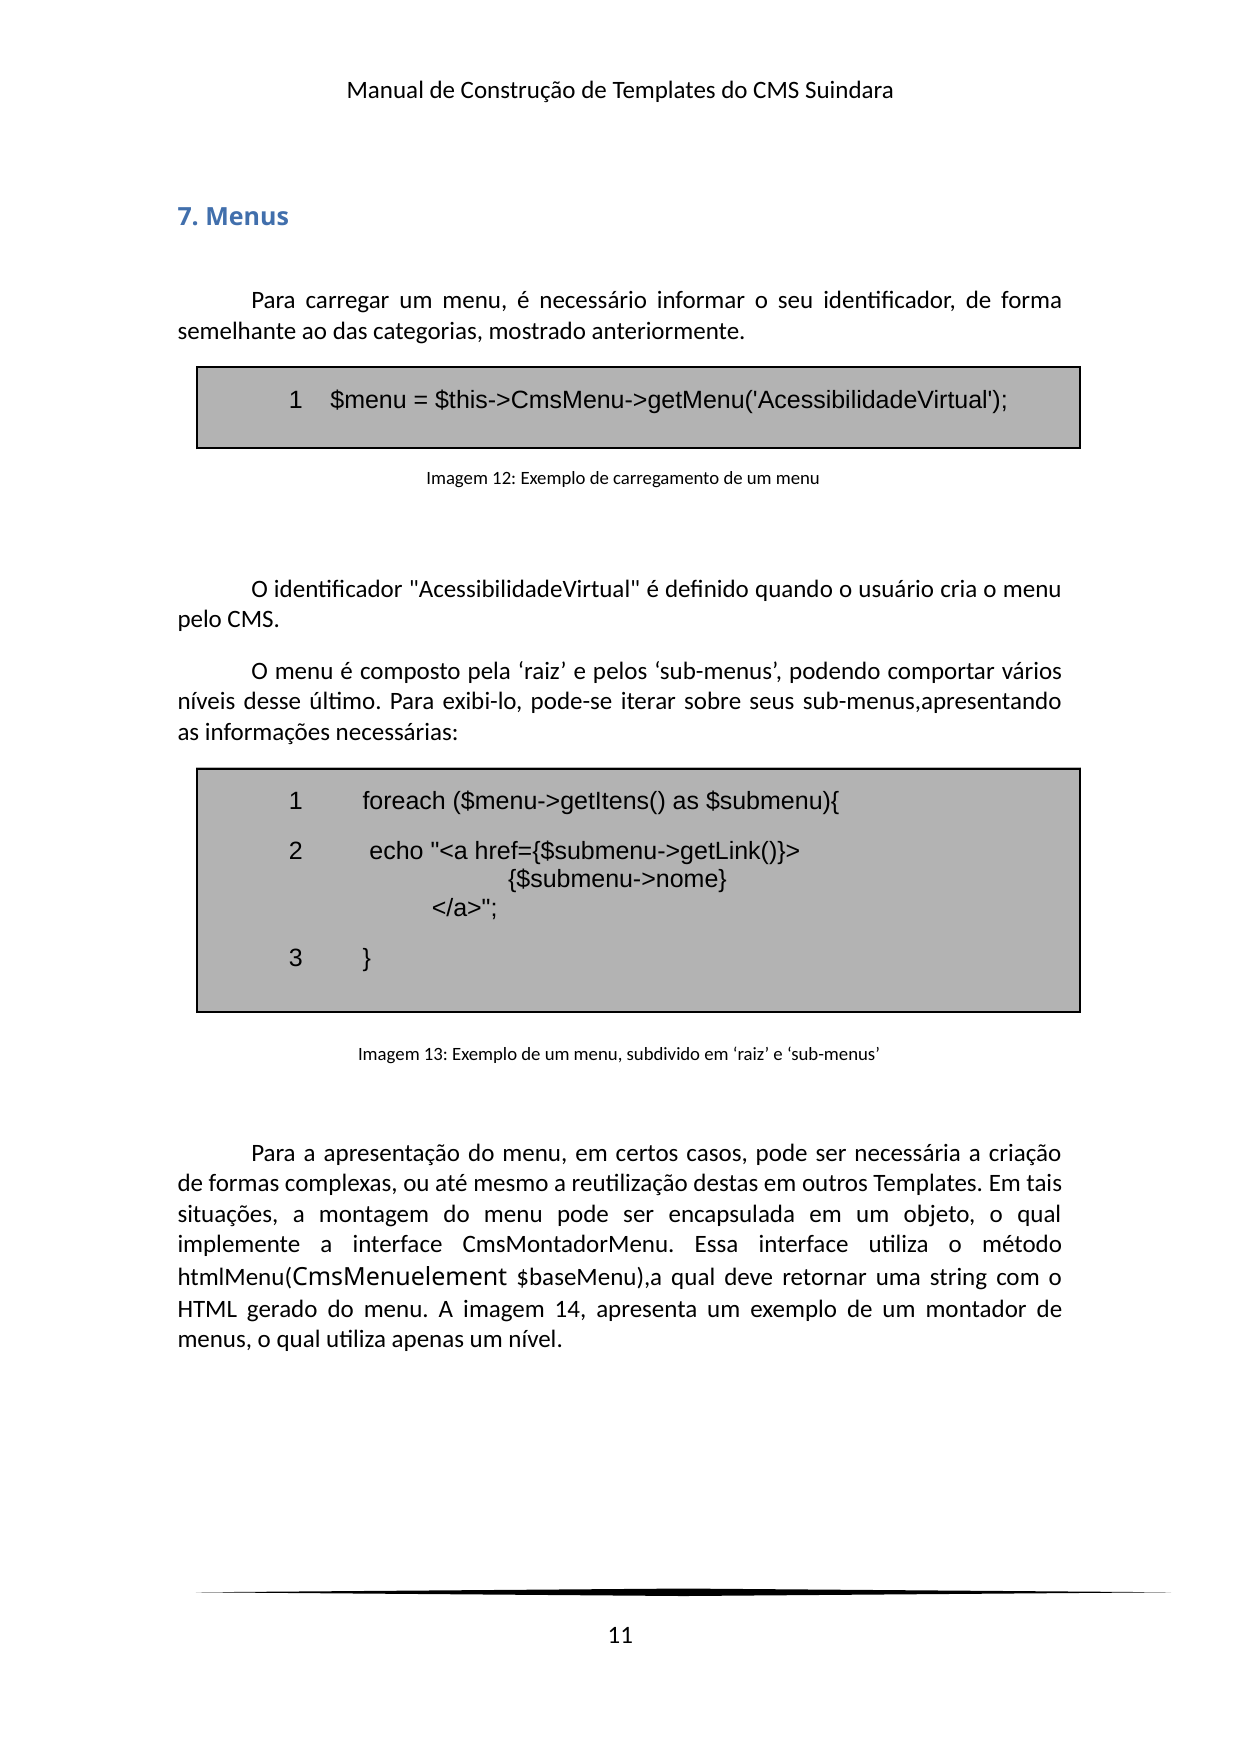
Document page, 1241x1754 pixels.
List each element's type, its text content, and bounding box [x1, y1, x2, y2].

text 3 } [215, 943, 1062, 972]
text Para carregar um menu, é necessário informar o seu identificador, de forma semelhante ao das categorias, mostrado anteriormente. [177, 284, 1063, 345]
text Imagem 13: Exemplo de um menu, subdivido em ‘raiz’ e ‘sub-menus’ [358, 1042, 1055, 1065]
text 1 $menu = $this->CmsMenu->getMenu('AcessibilidadeVirtual'); [215, 385, 1062, 414]
text O identificador "AcessibilidadeVirtual" é definido quando o usuário cria o menu pelo CMS. [177, 573, 1063, 634]
text O menu é composto pela ‘raiz’ e pelos ‘sub-menus’, podendo comportar vários níveis desse último. Para exibi-lo, pode-se iterar sobre seus sub-menus,apresentando as informações necessárias: [177, 655, 1063, 747]
text 2 echo "<a href={$submenu->getLink()}> {$submenu->nome} </a>"; [215, 836, 1062, 922]
subtitle 7. Menus [177, 199, 1063, 233]
text 1 foreach ($menu->getItens() as $submenu){ [215, 786, 1062, 815]
text Imagem 12: Exemplo de carregamento de um menu [267, 466, 979, 489]
text Para a apresentação do menu, em certos casos, pode ser necessária a criação de formas complexas, ou até mesmo a reutilização destas em outros Templates. Em tais situações, a montagem do menu pode ser encapsulada em um objeto, o qual implemente a interface CmsMontadorMenu. Essa interface utiliza o método htmlMenu(CmsMenuelement $baseMenu),a qual deve retornar uma string com o HTML gerado do menu. A imagem 14, apresenta um exemplo de um montador de menus, o qual utiliza apenas um nível. [177, 1137, 1063, 1354]
